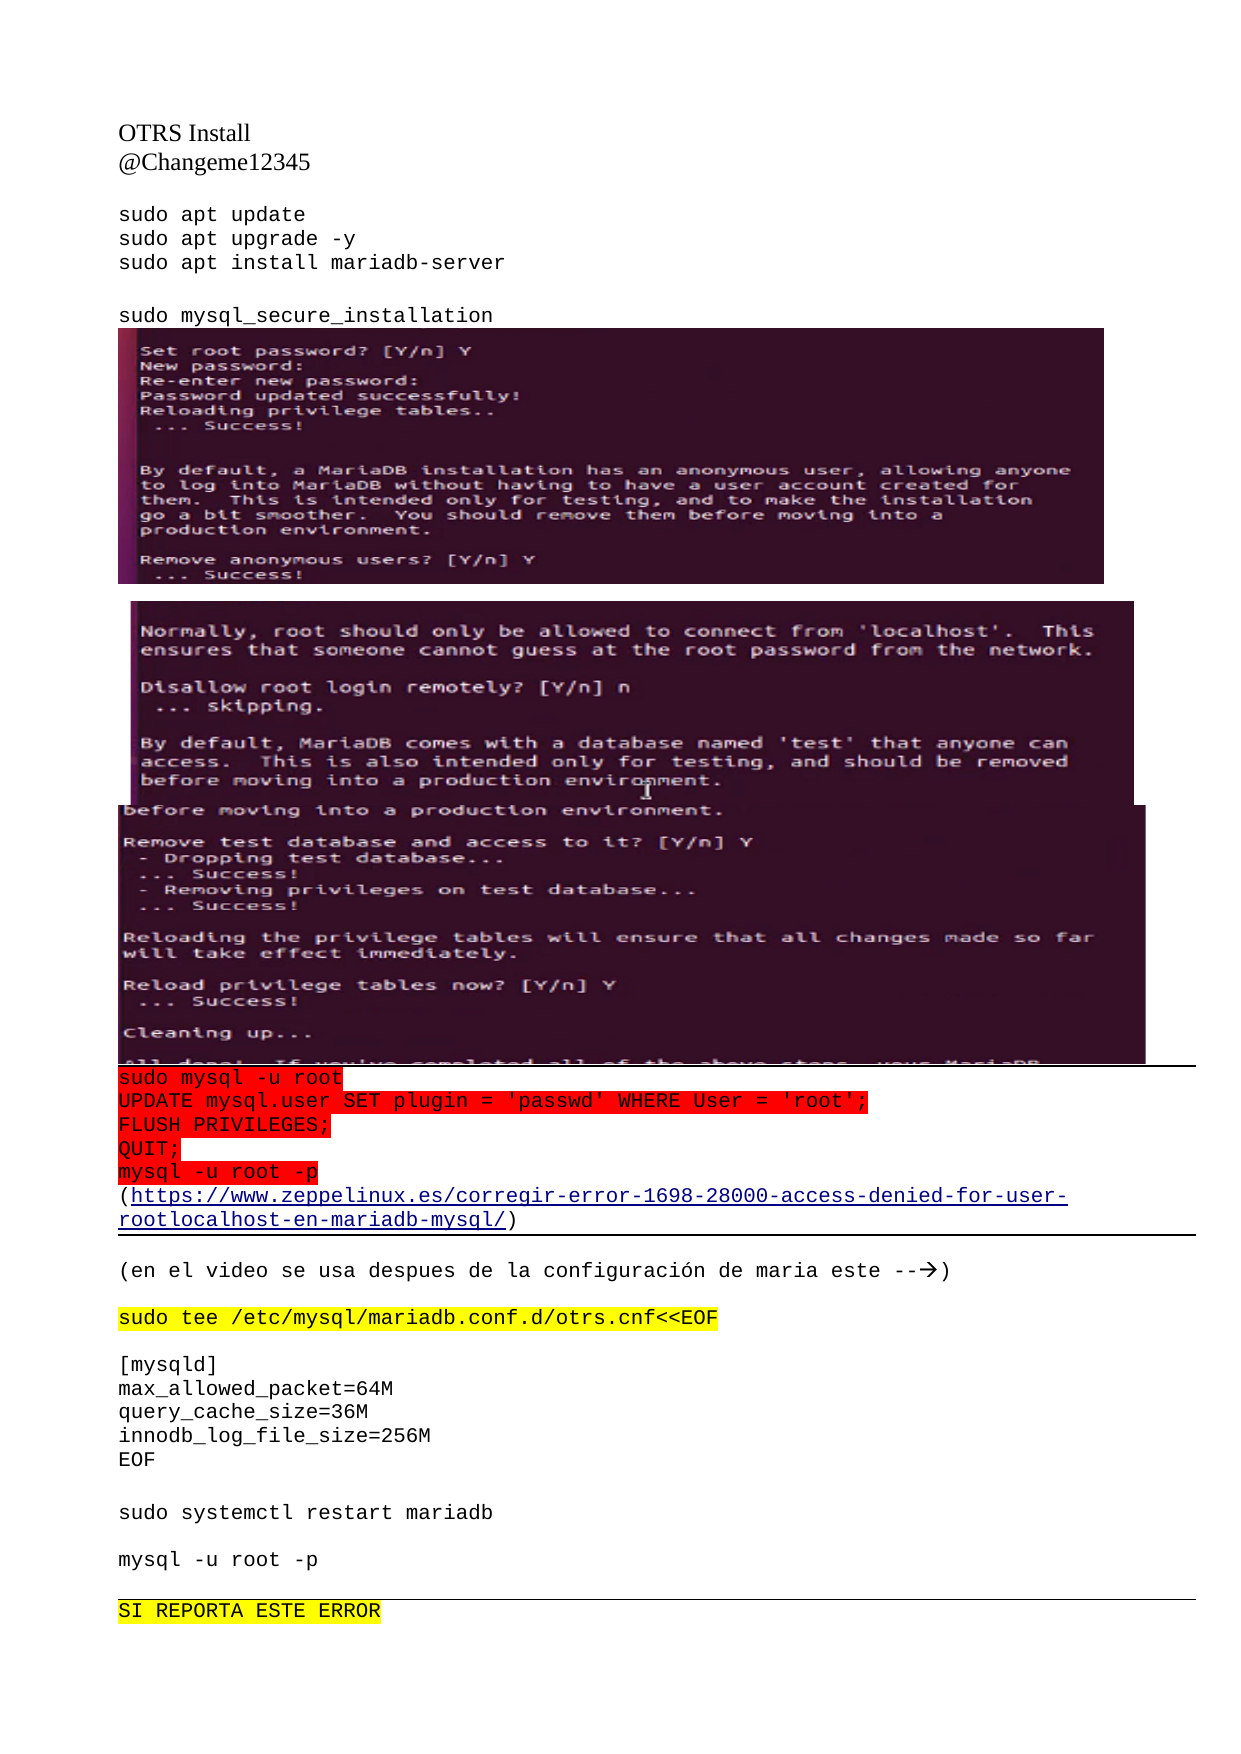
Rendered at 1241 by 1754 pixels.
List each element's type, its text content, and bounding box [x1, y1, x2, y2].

text mysql -u root -p [118, 1549, 1196, 1573]
text @Changeme12345 [118, 147, 1196, 176]
text sudo mysql_secure_installation [118, 305, 1196, 328]
text query_cache_size=36M [118, 1402, 1196, 1425]
text FLUSH PRIVILEGES; [118, 1114, 1196, 1138]
text SI REPORTA ESTE ERROR [118, 1600, 1196, 1624]
text (en el video se usa despues de la configuración de maria este --) [118, 1260, 1196, 1283]
text UPDATE mysql.user SET plugin = 'passwd' WHERE User = 'root'; [118, 1091, 1196, 1114]
text innodb_log_file_size=256M [118, 1425, 1196, 1449]
text sudo systemctl restart mariadb [118, 1502, 1196, 1526]
text sudo apt update [118, 204, 1196, 228]
text sudo apt upgrade -y [118, 228, 1196, 252]
text OTRS Install [118, 118, 1196, 147]
text EOF [118, 1449, 1196, 1472]
text sudo apt install mariadb-server [118, 252, 1196, 275]
text max_allowed_packet=64M [118, 1378, 1196, 1402]
text mysql -u root -p [118, 1161, 1196, 1185]
text (https://www.zeppelinux.es/corregir-error-1698-28000-access-denied-for-user-rootlocalhost-en-mariadb-mysql/) [118, 1185, 1196, 1234]
text sudo mysql -u root [118, 1067, 1196, 1091]
text QUIT; [118, 1138, 1196, 1161]
text [mysqld] [118, 1354, 1196, 1378]
text sudo tee /etc/mysql/mariadb.conf.d/otrs.cnf<<EOF [118, 1307, 1196, 1331]
